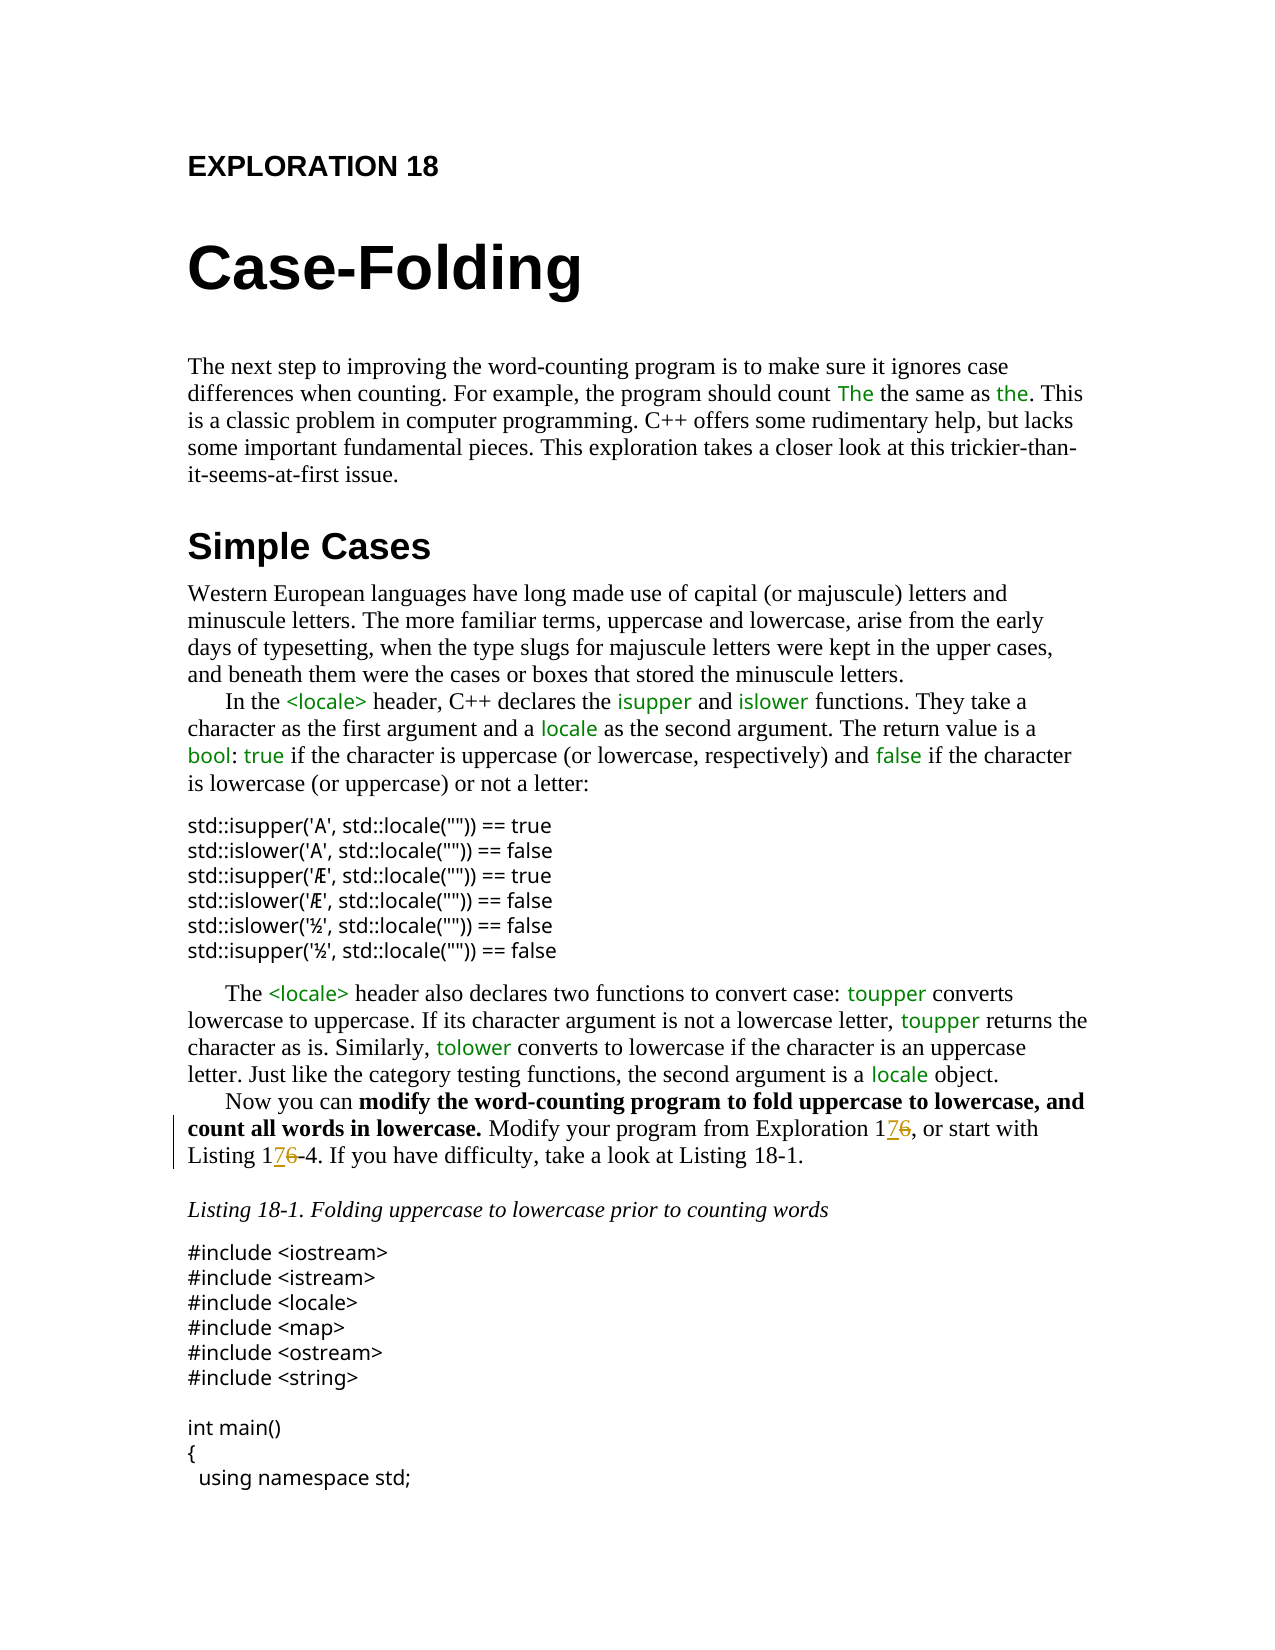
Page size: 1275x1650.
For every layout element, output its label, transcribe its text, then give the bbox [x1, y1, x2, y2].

subtitle Simple Cases [187, 525, 1087, 567]
text #include <map> [187, 1315, 1072, 1340]
text #include <ostream> [187, 1340, 1072, 1365]
text std::islower('½', std::locale("")) == false [187, 913, 1072, 938]
text #include <istream> [187, 1265, 1072, 1290]
text Listing 18-1. Folding uppercase to lowercase prior to counting words [187, 1194, 1087, 1223]
text std::islower('Æ', std::locale("")) == false [187, 888, 1072, 913]
text std::isupper('½', std::locale("")) == false [187, 938, 1072, 963]
text std::isupper('Æ', std::locale("")) == true [187, 863, 1072, 888]
text int main() [187, 1415, 1072, 1440]
text The next step to improving the word-counting program is to make sure it ignores case differences when counting. For example, the program should count The the same as the. This is a classic problem in computer programming. C++ offers some rudimentary help, but lacks some important fundamental pieces. This exploration takes a closer look at this trickier-than-it-seems-at-first issue. [187, 352, 1087, 488]
text #include <locale> [187, 1290, 1072, 1315]
text { [187, 1440, 1072, 1465]
text Exploration 18 [187, 150, 1087, 183]
text #include <iostream> [187, 1240, 1072, 1265]
text Western European languages have long made use of capital (or majuscule) letters and minuscule letters. The more familiar terms, uppercase and lowercase, arise from the early days of typesetting, when the type slugs for majuscule letters were kept in the upper cases, and beneath them were the cases or boxes that stored the minuscule letters. [187, 580, 1087, 688]
text std::islower('A', std::locale("")) == false [187, 838, 1072, 863]
text In the <locale> header, C++ declares the isupper and islower functions. They take a character as the first argument and a locale as the second argument. The return value is a bool: true if the character is uppercase (or lowercase, respectively) and false if the character is lowercase (or uppercase) or not a letter: [187, 688, 1087, 796]
text The <locale> header also declares two functions to convert case: toupper converts lowercase to uppercase. If its character argument is not a lowercase letter, toupper returns the character as is. Similarly, tolower converts to lowercase if the character is an uppercase letter. Just like the category testing functions, the second argument is a locale object. [187, 980, 1087, 1088]
text using namespace std; [187, 1465, 1072, 1490]
text #include <string> [187, 1365, 1072, 1390]
text std::isupper('A', std::locale("")) == true [187, 813, 1072, 838]
text Now you can modify the word-counting program to fold uppercase to lowercase, and count all words in lowercase. Modify your program from Exploration 17, or start with Listing 17-4. If you have difficulty, take a look at Listing 18-1. [187, 1088, 1087, 1169]
title Case-Folding [187, 233, 1087, 302]
